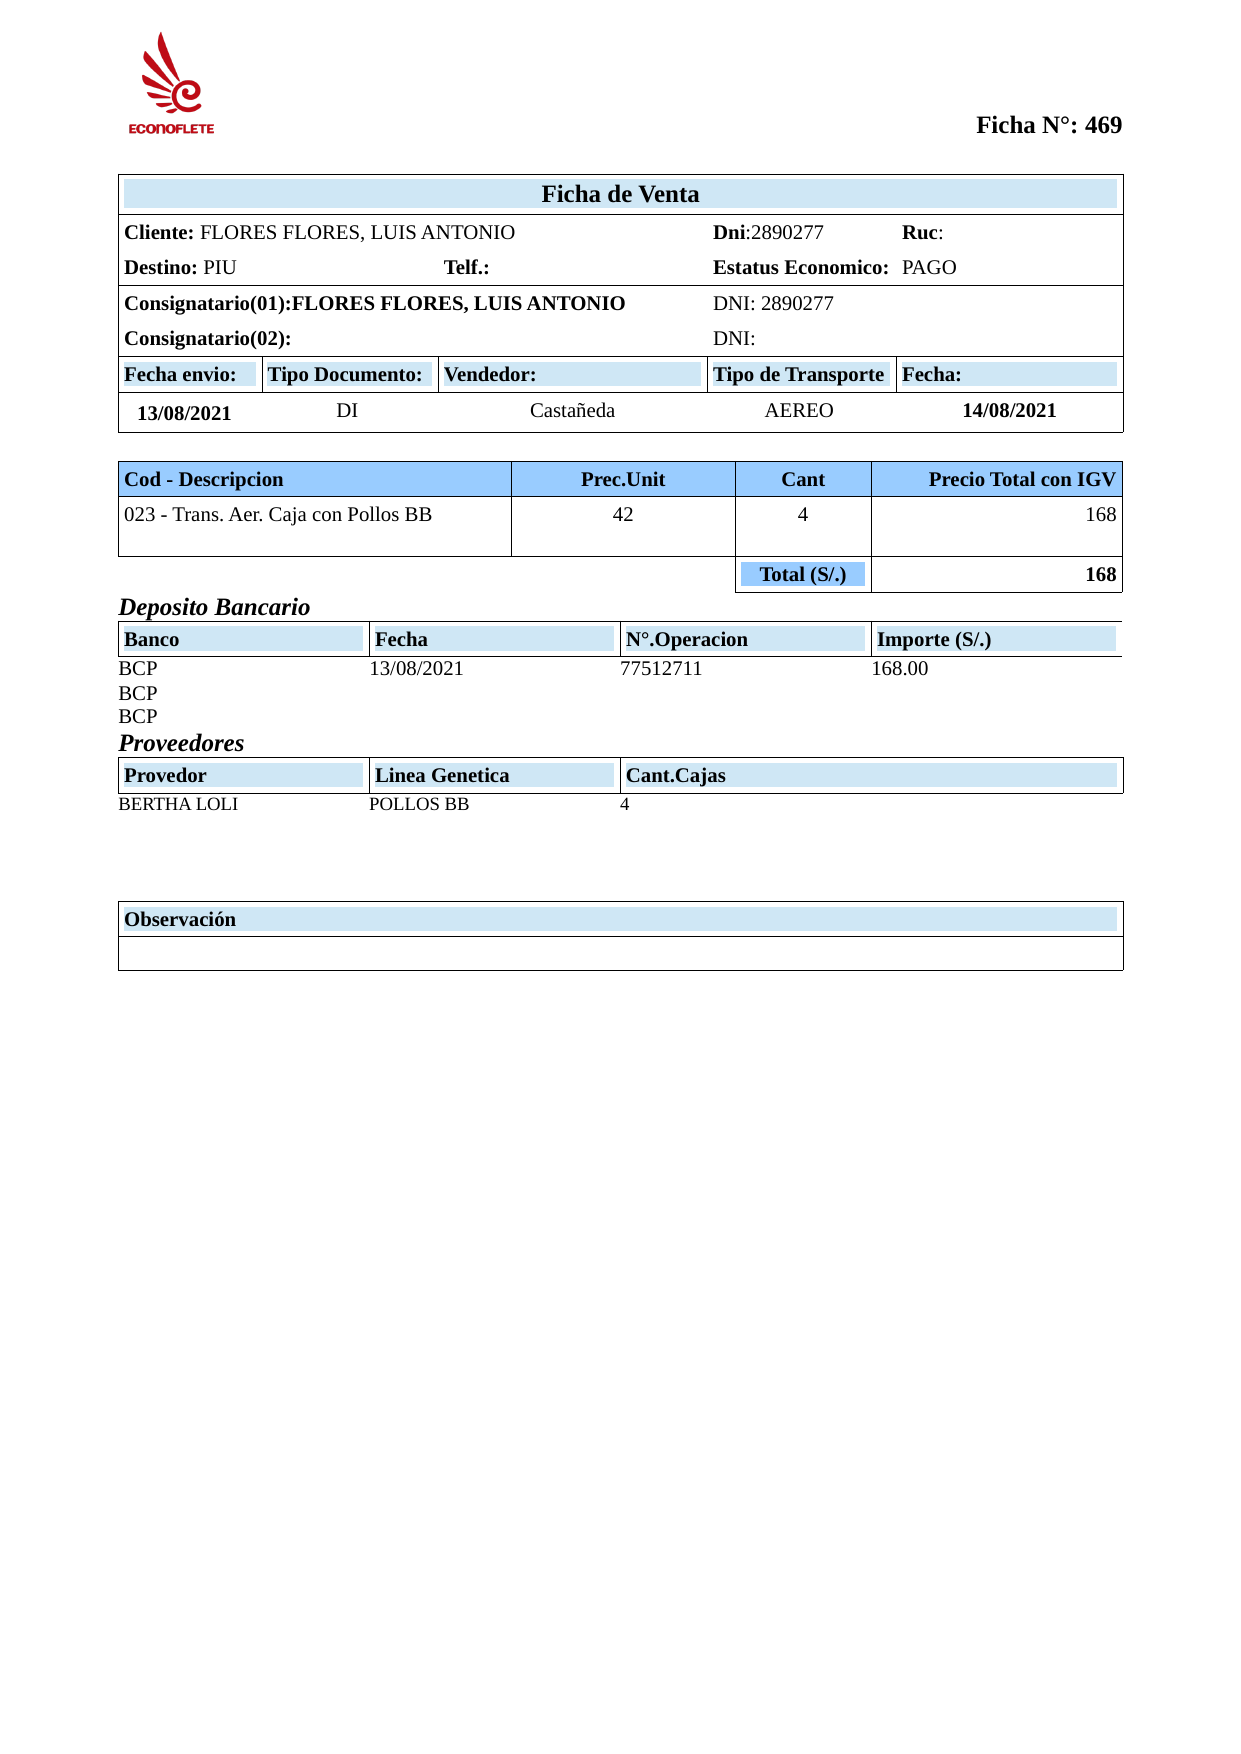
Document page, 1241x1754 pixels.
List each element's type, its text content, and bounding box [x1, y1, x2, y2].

table_cell [118, 557, 511, 592]
table_cell Castañeda [438, 393, 707, 432]
table_cell Destino: PIU [119, 249, 438, 285]
text Proveedores [118, 728, 1122, 757]
table_cell [620, 680, 871, 704]
table_cell [369, 858, 620, 879]
table_cell [369, 836, 620, 858]
table_cell 168 [872, 497, 1122, 556]
table_header Precio Total con IGV [872, 462, 1122, 496]
table_cell AEREO [707, 393, 896, 432]
table_cell DNI: 2890277 [707, 286, 1123, 321]
table_cell [118, 836, 369, 858]
table_cell 4 [620, 794, 1123, 814]
table_cell 14/08/2021 [896, 393, 1123, 432]
table_cell 77512711 [620, 657, 871, 680]
table_cell BERTHA LOLI [118, 794, 369, 814]
table_cell 4 [736, 497, 871, 556]
table_cell [118, 815, 369, 836]
table_header Provedor [119, 758, 369, 793]
table_header Cant [736, 462, 871, 496]
table_header Linea Genetica [370, 758, 620, 793]
table_cell Fecha: [897, 357, 1123, 392]
table_cell Vendedor: [439, 357, 707, 392]
table_cell [369, 705, 620, 728]
picture [118, 31, 225, 134]
table_header Prec.Unit [512, 462, 735, 496]
table_cell DNI: [707, 321, 1123, 356]
table_header Ficha de Venta [119, 175, 1123, 214]
table_cell [369, 879, 620, 901]
table_cell 168 [872, 557, 1122, 592]
table_cell [119, 937, 1123, 969]
table_cell Consignatario(02): [119, 321, 707, 356]
table_cell 13/08/2021 [369, 657, 620, 680]
table_cell BCP [118, 680, 369, 704]
table_cell [118, 879, 369, 901]
table_cell [369, 815, 620, 836]
table_cell Tipo de Transporte [708, 357, 896, 392]
table_cell Consignatario(01):FLORES FLORES, LUIS ANTONIO [119, 286, 707, 321]
table_cell 42 [512, 497, 735, 556]
table_cell Estatus Economico: [707, 249, 896, 285]
table_cell Tipo Documento: [263, 357, 438, 392]
table_cell [369, 680, 620, 704]
table_cell [118, 858, 369, 879]
table_header Cant.Cajas [621, 758, 1123, 793]
table_cell [871, 680, 1122, 704]
table_cell DI [262, 393, 438, 432]
table_cell [871, 705, 1122, 728]
table_cell Telf.: [438, 249, 707, 285]
table_cell 023 - Trans. Aer. Caja con Pollos BB [119, 497, 511, 556]
table_cell [620, 705, 871, 728]
table_header Fecha [370, 622, 620, 656]
table_cell Dni:2890277 [707, 215, 896, 249]
table_cell BCP [118, 657, 369, 680]
table_cell [620, 858, 1123, 879]
table_cell Total (S/.) [736, 557, 871, 592]
table_header Banco [119, 622, 369, 656]
table_cell [620, 836, 1123, 858]
table_cell [620, 879, 1123, 901]
table_cell Ruc: [896, 215, 1123, 249]
table_cell [620, 815, 1123, 836]
table_cell PAGO [896, 249, 1123, 285]
table_cell POLLOS BB [369, 794, 620, 814]
table_header Importe (S/.) [872, 622, 1122, 656]
table_cell BCP [118, 705, 369, 728]
table_header Observación [119, 902, 1123, 936]
table_header Cod - Descripcion [119, 462, 511, 496]
table_cell 168.00 [871, 657, 1122, 680]
table_cell 13/08/2021 [119, 393, 262, 432]
table_cell Cliente: FLORES FLORES, LUIS ANTONIO [119, 215, 707, 249]
table_cell Fecha envio: [119, 357, 262, 392]
table_cell [511, 557, 735, 592]
table_header N°.Operacion [621, 622, 871, 656]
text Deposito Bancario [118, 592, 1122, 621]
